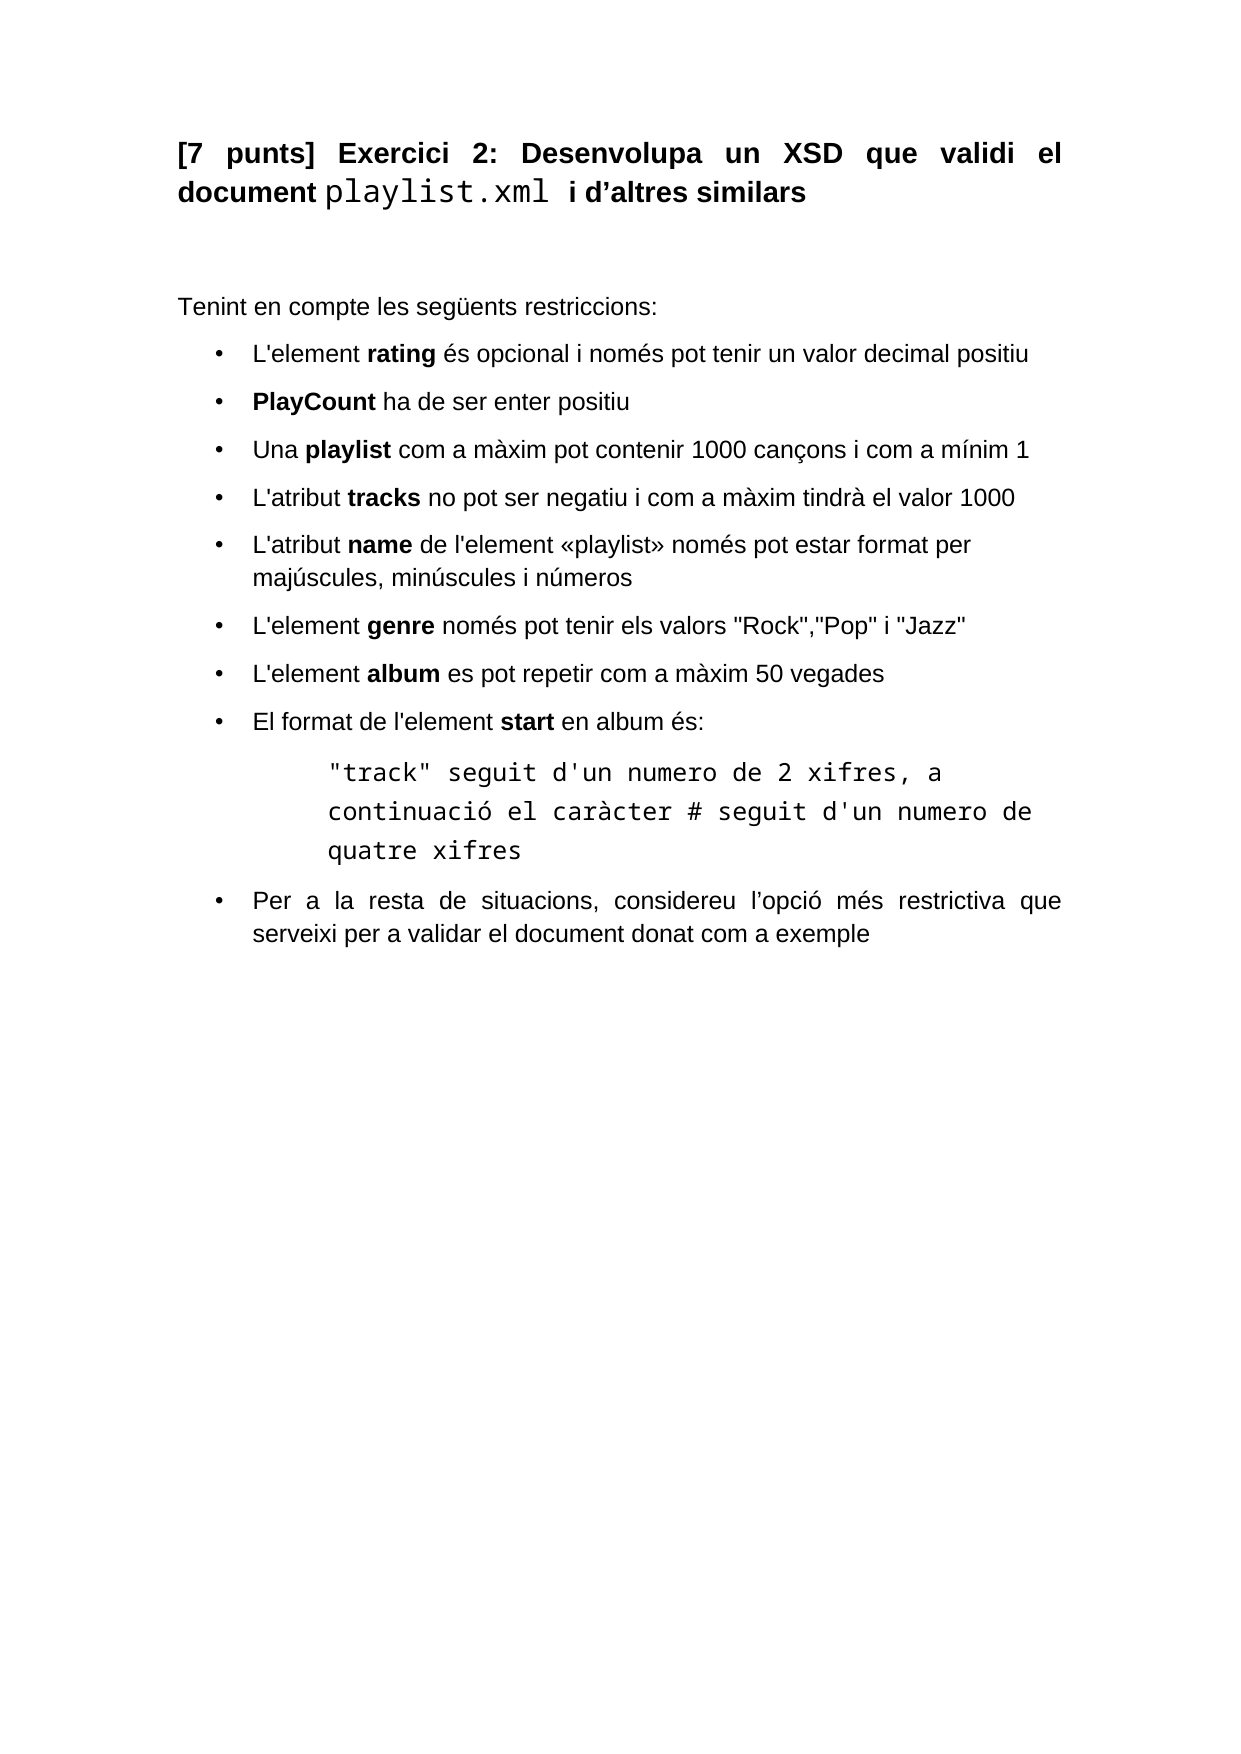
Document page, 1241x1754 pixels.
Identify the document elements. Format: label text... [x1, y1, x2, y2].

list Per a la resta de situacions, considereu l’opció més restrictiva que serveixi per a validar el document donat com a exemple [215, 886, 1063, 948]
list PlayCount ha de ser enter positiu [215, 387, 1063, 416]
list El format de l'element start en album és: [215, 706, 1063, 735]
text "track" seguit d'un numero de 2 xifres, a continuació el caràcter # seguit d'un numero de quatre xifres [327, 754, 1063, 867]
list L'atribut name de l'element «playlist» només pot estar format per majúscules, minúscules i números [215, 530, 1063, 592]
text [7 punts] Exercici 2: Desenvolupa un XSD que validi el document playlist.xml i d’altres similars [177, 136, 1063, 212]
text Tenint en compte les següents restriccions: [177, 292, 1063, 321]
list L'element genre només pot tenir els valors "Rock","Pop" i "Jazz" [215, 611, 1063, 640]
list L'element album es pot repetir com a màxim 50 vegades [215, 659, 1063, 688]
list L'element rating és opcional i només pot tenir un valor decimal positiu [215, 339, 1063, 368]
list L'atribut tracks no pot ser negatiu i com a màxim tindrà el valor 1000 [215, 483, 1063, 511]
list Una playlist com a màxim pot contenir 1000 cançons i com a mínim 1 [215, 435, 1063, 464]
